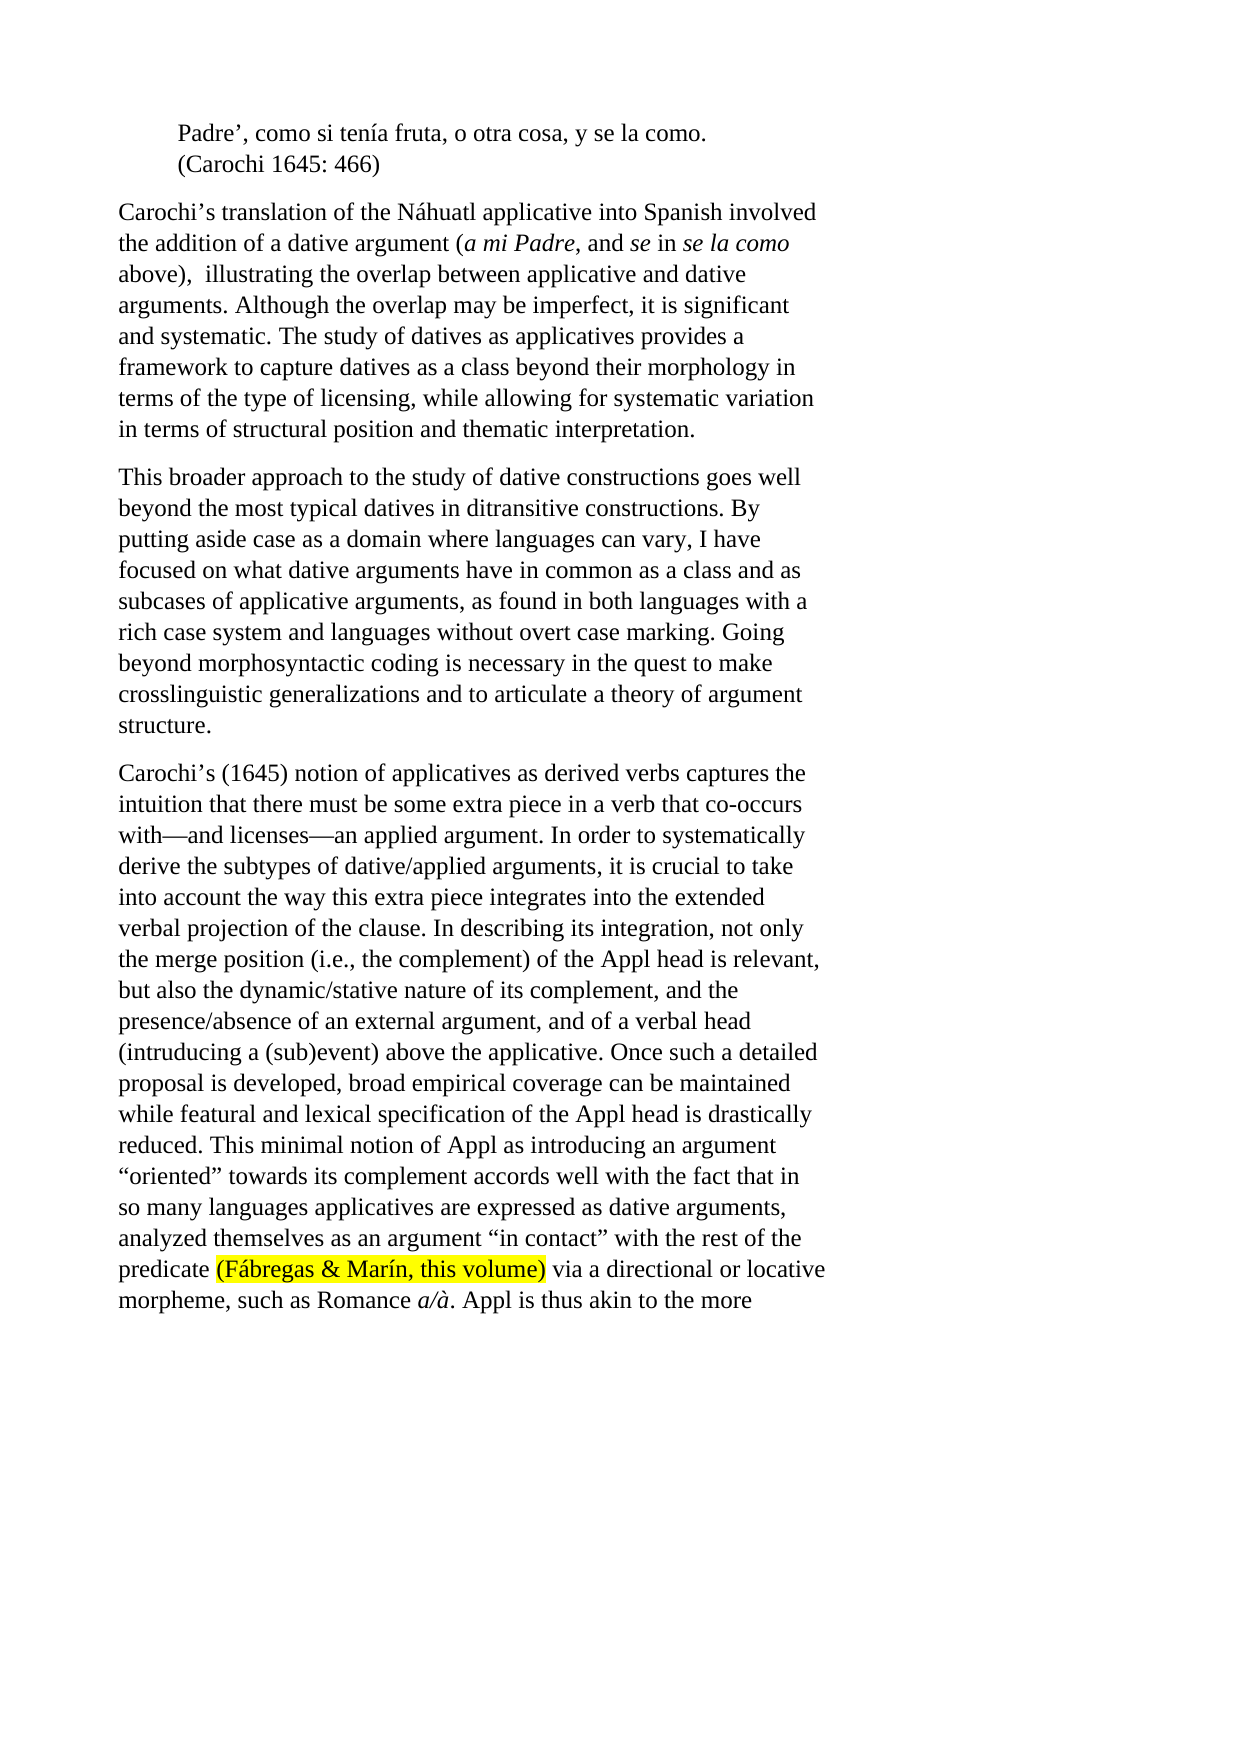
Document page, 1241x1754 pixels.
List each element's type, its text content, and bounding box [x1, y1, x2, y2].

text Padre’, como si tenía fruta, o otra cosa, y se la como. (Carochi 1645: 466) [177, 118, 768, 178]
text This broader approach to the study of dative constructions goes well beyond the most typical datives in ditransitive constructions. By putting aside case as a domain where languages can vary, I have focused on what dative arguments have in common as a class and as subcases of applicative arguments, as found in both languages with a rich case system and languages without overt case marking. Going beyond morphosyntactic coding is necessary in the quest to make crosslinguistic generalizations and to articulate a theory of argument structure. [118, 462, 827, 739]
text Carochi’s translation of the Náhuatl applicative into Spanish involved the addition of a dative argument (a mi Padre, and se in se la como above), illustrating the overlap between applicative and dative arguments. Although the overlap may be imperfect, it is significant and systematic. The study of datives as applicatives provides a framework to capture datives as a class beyond their morphology in terms of the type of licensing, while allowing for systematic variation in terms of structural position and thematic interpretation. [118, 197, 827, 443]
text Carochi’s (1645) notion of applicatives as derived verbs captures the intuition that there must be some extra piece in a verb that co-occurs with—and licenses—an applied argument. In order to systematically derive the subtypes of dative/applied arguments, it is crucial to take into account the way this extra piece integrates into the extended verbal projection of the clause. In describing its integration, not only the merge position (i.e., the complement) of the Appl head is relevant, but also the dynamic/stative nature of its complement, and the presence/absence of an external argument, and of a verbal head (intruducing a (sub)event) above the applicative. Once such a detailed proposal is developed, broad empirical coverage can be maintained while featural and lexical specification of the Appl head is drastically reduced. This minimal notion of Appl as introducing an argument “oriented” towards its complement accords well with the fact that in so many languages applicatives are expressed as dative arguments, analyzed themselves as an argument “in contact” with the rest of the predicate (Fábregas & Marín, this volume) via a directional or locative morpheme, such as Romance a/à. Appl is thus akin to the more [118, 758, 827, 1314]
